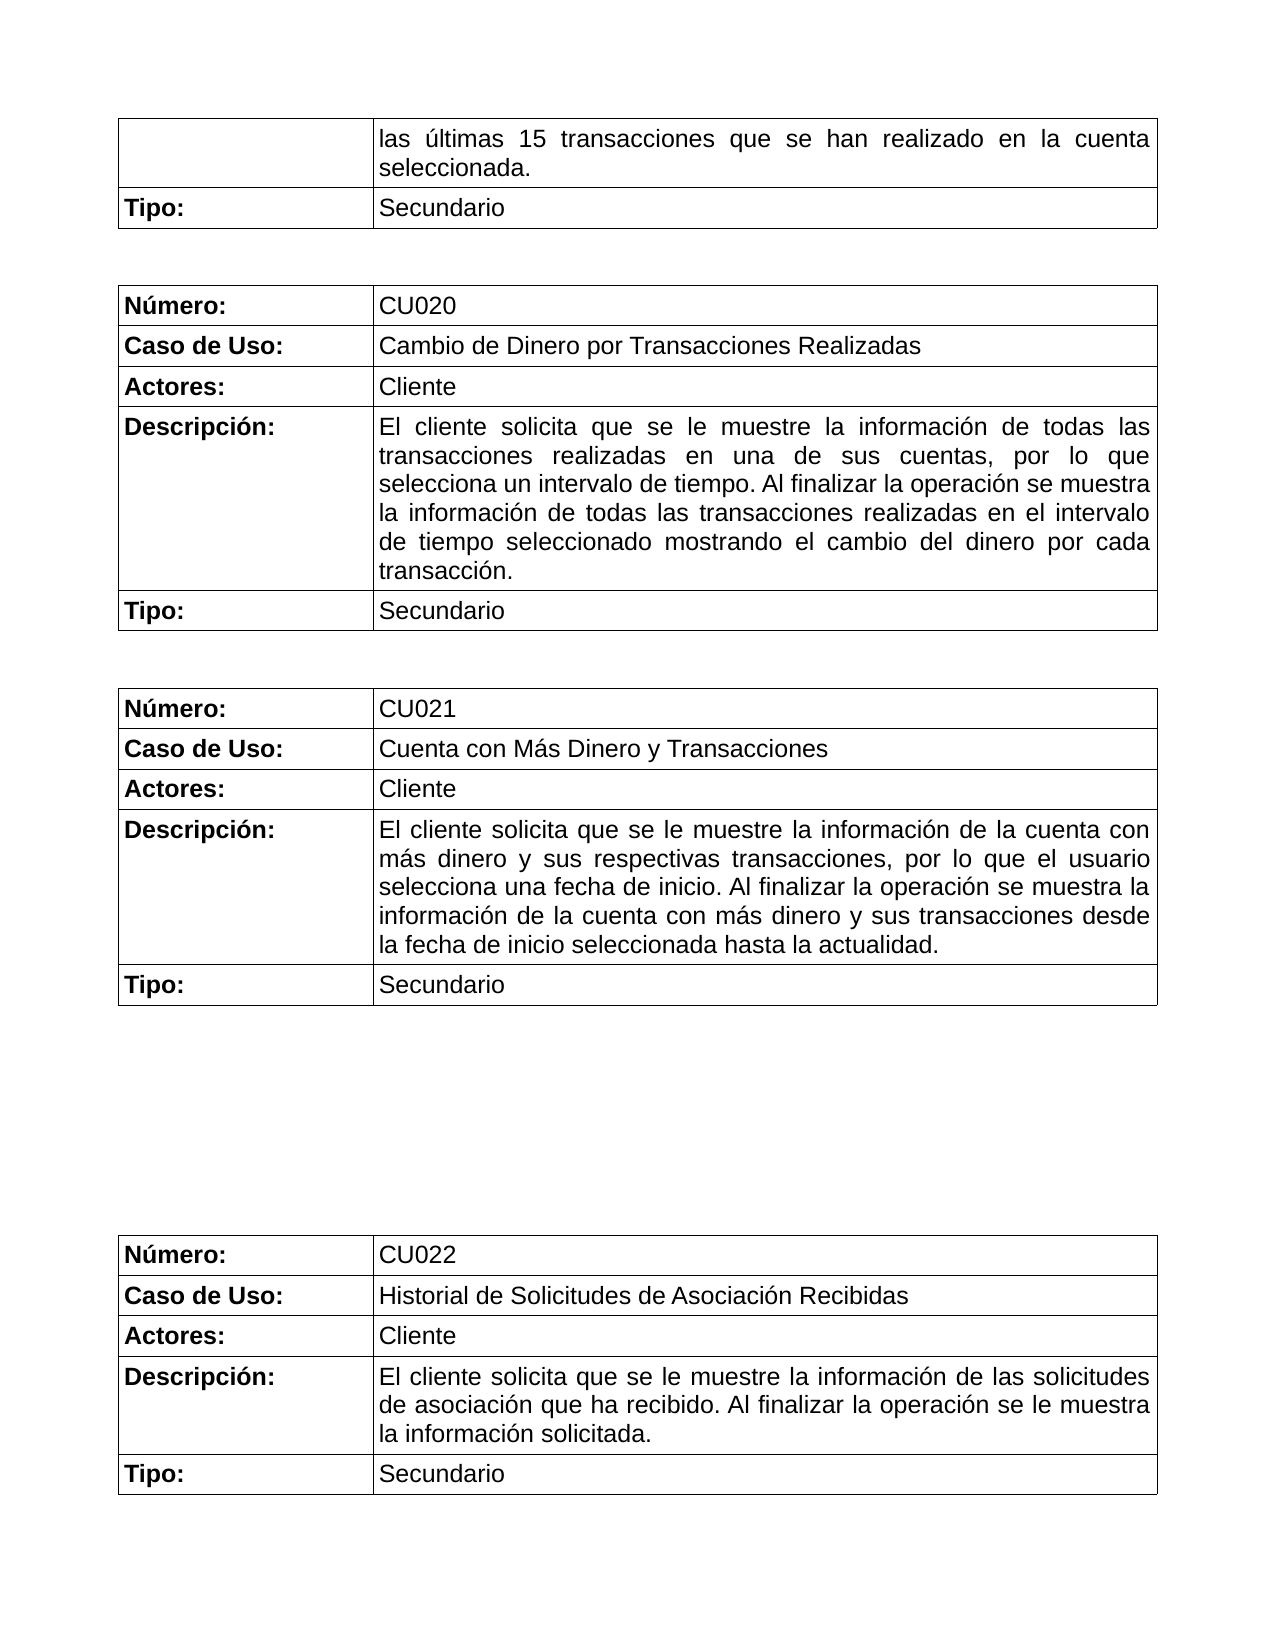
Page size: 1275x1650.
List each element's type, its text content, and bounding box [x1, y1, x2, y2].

table_cell Historial de Solicitudes de Asociación Recibidas [374, 1276, 1157, 1315]
table_cell Descripción: [119, 407, 373, 590]
table_cell Secundario [374, 1455, 1157, 1494]
table_header Número: [119, 286, 373, 325]
table_cell Caso de Uso: [119, 729, 373, 769]
table_cell Descripción: [119, 1357, 373, 1453]
table_cell Caso de Uso: [119, 326, 373, 366]
table_cell Actores: [119, 1316, 373, 1356]
table_cell El cliente solicita que se le muestre la información de todas las transacciones realizadas en una de sus cuentas, por lo que selecciona un intervalo de tiempo. Al finalizar la operación se muestra la información de todas las transacciones realizadas en el intervalo de tiempo seleccionado mostrando el cambio del dinero por cada transacción. [374, 407, 1157, 590]
table_cell Secundario [374, 188, 1157, 227]
table_cell Tipo: [119, 1455, 373, 1494]
table_cell las últimas 15 transacciones que se han realizado en la cuenta seleccionada. [374, 119, 1157, 187]
table_cell El cliente solicita que se le muestre la información de las solicitudes de asociación que ha recibido. Al finalizar la operación se le muestra la información solicitada. [374, 1357, 1157, 1453]
table_cell Tipo: [119, 188, 373, 227]
table_cell Secundario [374, 591, 1157, 630]
table_cell Actores: [119, 367, 373, 406]
table_cell Secundario [374, 965, 1157, 1004]
table_header CU022 [374, 1236, 1157, 1275]
table_cell Tipo: [119, 965, 373, 1004]
table_cell Cuenta con Más Dinero y Transacciones [374, 729, 1157, 769]
table_header Número: [119, 689, 373, 728]
table_cell Tipo: [119, 591, 373, 630]
table_cell Cambio de Dinero por Transacciones Realizadas [374, 326, 1157, 366]
table_cell [119, 119, 373, 187]
table_cell El cliente solicita que se le muestre la información de la cuenta con más dinero y sus respectivas transacciones, por lo que el usuario selecciona una fecha de inicio. Al finalizar la operación se muestra la información de la cuenta con más dinero y sus transacciones desde la fecha de inicio seleccionada hasta la actualidad. [374, 810, 1157, 964]
table_cell Cliente [374, 1316, 1157, 1356]
table_header Número: [119, 1236, 373, 1275]
table_cell Caso de Uso: [119, 1276, 373, 1315]
table_cell Descripción: [119, 810, 373, 964]
table_cell Cliente [374, 770, 1157, 809]
table_header CU021 [374, 689, 1157, 728]
table_cell Cliente [374, 367, 1157, 406]
table_header CU020 [374, 286, 1157, 325]
table_cell Actores: [119, 770, 373, 809]
